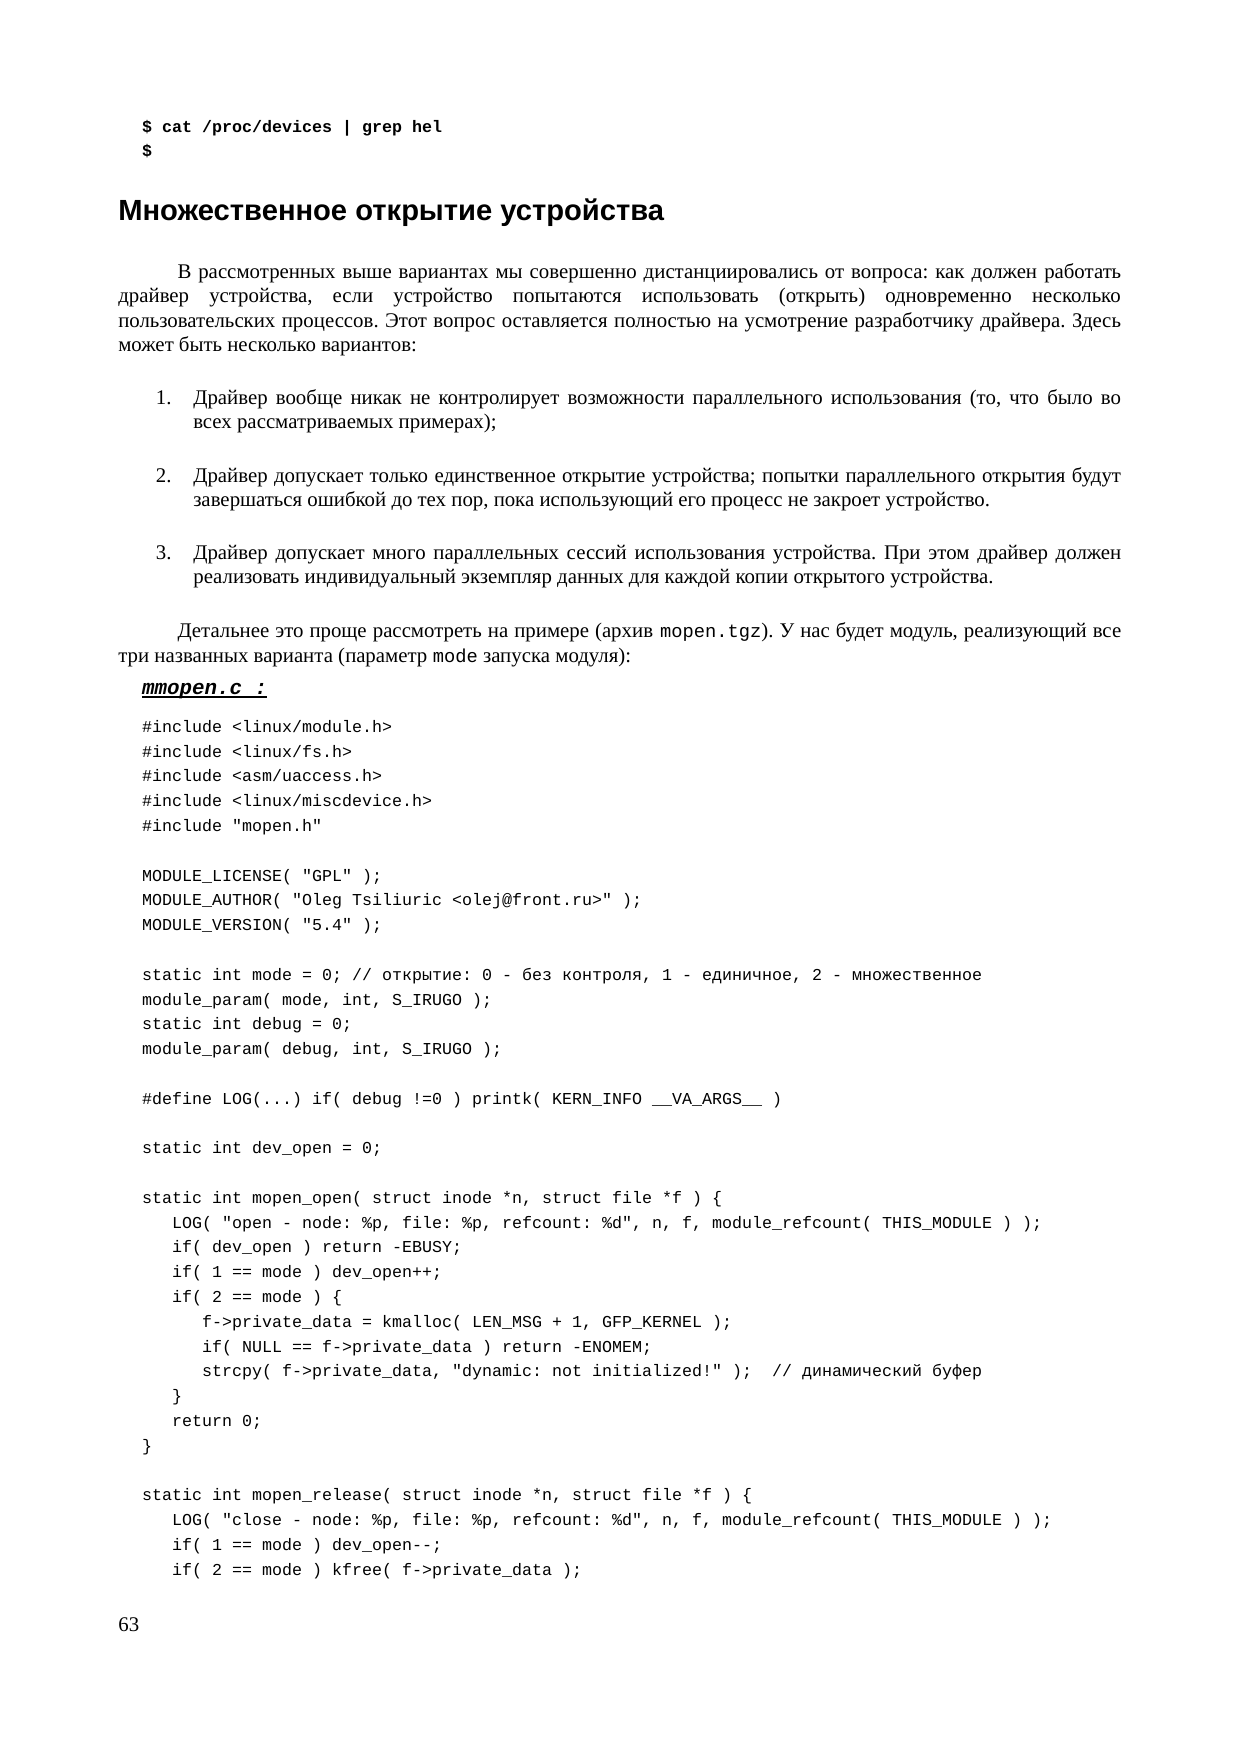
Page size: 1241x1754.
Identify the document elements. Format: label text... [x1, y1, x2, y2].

text #include <linux/module.h> [142, 718, 1122, 737]
text #include <linux/miscdevice.h> [142, 793, 1122, 812]
text if( 2 == mode ) { [142, 1288, 1122, 1307]
text strcpy( f->private_data, "dynamic: not initialized!" ); // динамический буфер [142, 1363, 1122, 1382]
text return 0; [142, 1412, 1122, 1431]
text static int mopen_open( struct inode *n, struct file *f ) { [142, 1189, 1122, 1208]
text $ cat /proc/devices | grep hel [142, 118, 1122, 137]
text #define LOG(...) if( debug !=0 ) printk( KERN_INFO __VA_ARGS__ ) [142, 1090, 1122, 1109]
text #include "mopen.h" [142, 817, 1122, 836]
text } [142, 1388, 1122, 1407]
text В рассмотренных выше вариантах мы совершенно дистанциировались от вопроса: как должен работать драйвер устройства, если устройство попытаются использовать (открыть) одновременно несколько пользовательских процессов. Этот вопрос оставляется полностью на усмотрение разработчику драйвера. Здесь может быть несколько вариантов: [118, 259, 1122, 356]
text LOG( "open - node: %p, file: %p, refcount: %d", n, f, module_refcount( THIS_MODULE ) ); [142, 1214, 1122, 1233]
text static int dev_open = 0; [142, 1140, 1122, 1159]
text #include <asm/uaccess.h> [142, 768, 1122, 787]
text mmopen.c : [142, 677, 1122, 701]
text f->private_data = kmalloc( LEN_MSG + 1, GFP_KERNEL ); [142, 1313, 1122, 1332]
text if( 1 == mode ) dev_open--; [142, 1536, 1122, 1555]
text if( 1 == mode ) dev_open++; [142, 1264, 1122, 1283]
text #include <linux/fs.h> [142, 743, 1122, 762]
list Драйвер вообще никак не контролирует возможности параллельного использования (то, что было во всех рассматриваемых примерах); [156, 385, 1122, 433]
text MODULE_LICENSE( "GPL" ); [142, 867, 1122, 886]
text static int mopen_release( struct inode *n, struct file *f ) { [142, 1487, 1122, 1506]
text LOG( "close - node: %p, file: %p, refcount: %d", n, f, module_refcount( THIS_MODULE ) ); [142, 1512, 1122, 1531]
text } [142, 1437, 1122, 1456]
list Драйвер допускает только единственное открытие устройства; попытки параллельного открытия будут завершаться ошибкой до тех пор, пока использующий его процесс не закроет устройство. [156, 463, 1122, 511]
text Детальнее это проще рассмотреть на примере (архив mopen.tgz). У нас будет модуль, реализующий все три названных варианта (параметр mode запуска модуля): [118, 618, 1122, 668]
text module_param( debug, int, S_IRUGO ); [142, 1041, 1122, 1059]
text static int mode = 0; // открытие: 0 - без контроля, 1 - единичное, 2 - множественное [142, 966, 1122, 985]
text MODULE_VERSION( "5.4" ); [142, 917, 1122, 936]
text if( 2 == mode ) kfree( f->private_data ); [142, 1561, 1122, 1580]
text MODULE_AUTHOR( "Oleg Tsiliuric <olej@front.ru>" ); [142, 892, 1122, 911]
text if( dev_open ) return -EBUSY; [142, 1239, 1122, 1258]
text $ [142, 143, 1122, 162]
text module_param( mode, int, S_IRUGO ); [142, 991, 1122, 1010]
text static int debug = 0; [142, 1016, 1122, 1035]
text if( NULL == f->private_data ) return -ENOMEM; [142, 1338, 1122, 1357]
list Драйвер допускает много параллельных сессий использования устройства. При этом драйвер должен реализовать индивидуальный экземпляр данных для каждой копии открытого устройства. [156, 540, 1122, 588]
subtitle Множественное открытие устройства [118, 193, 1122, 226]
